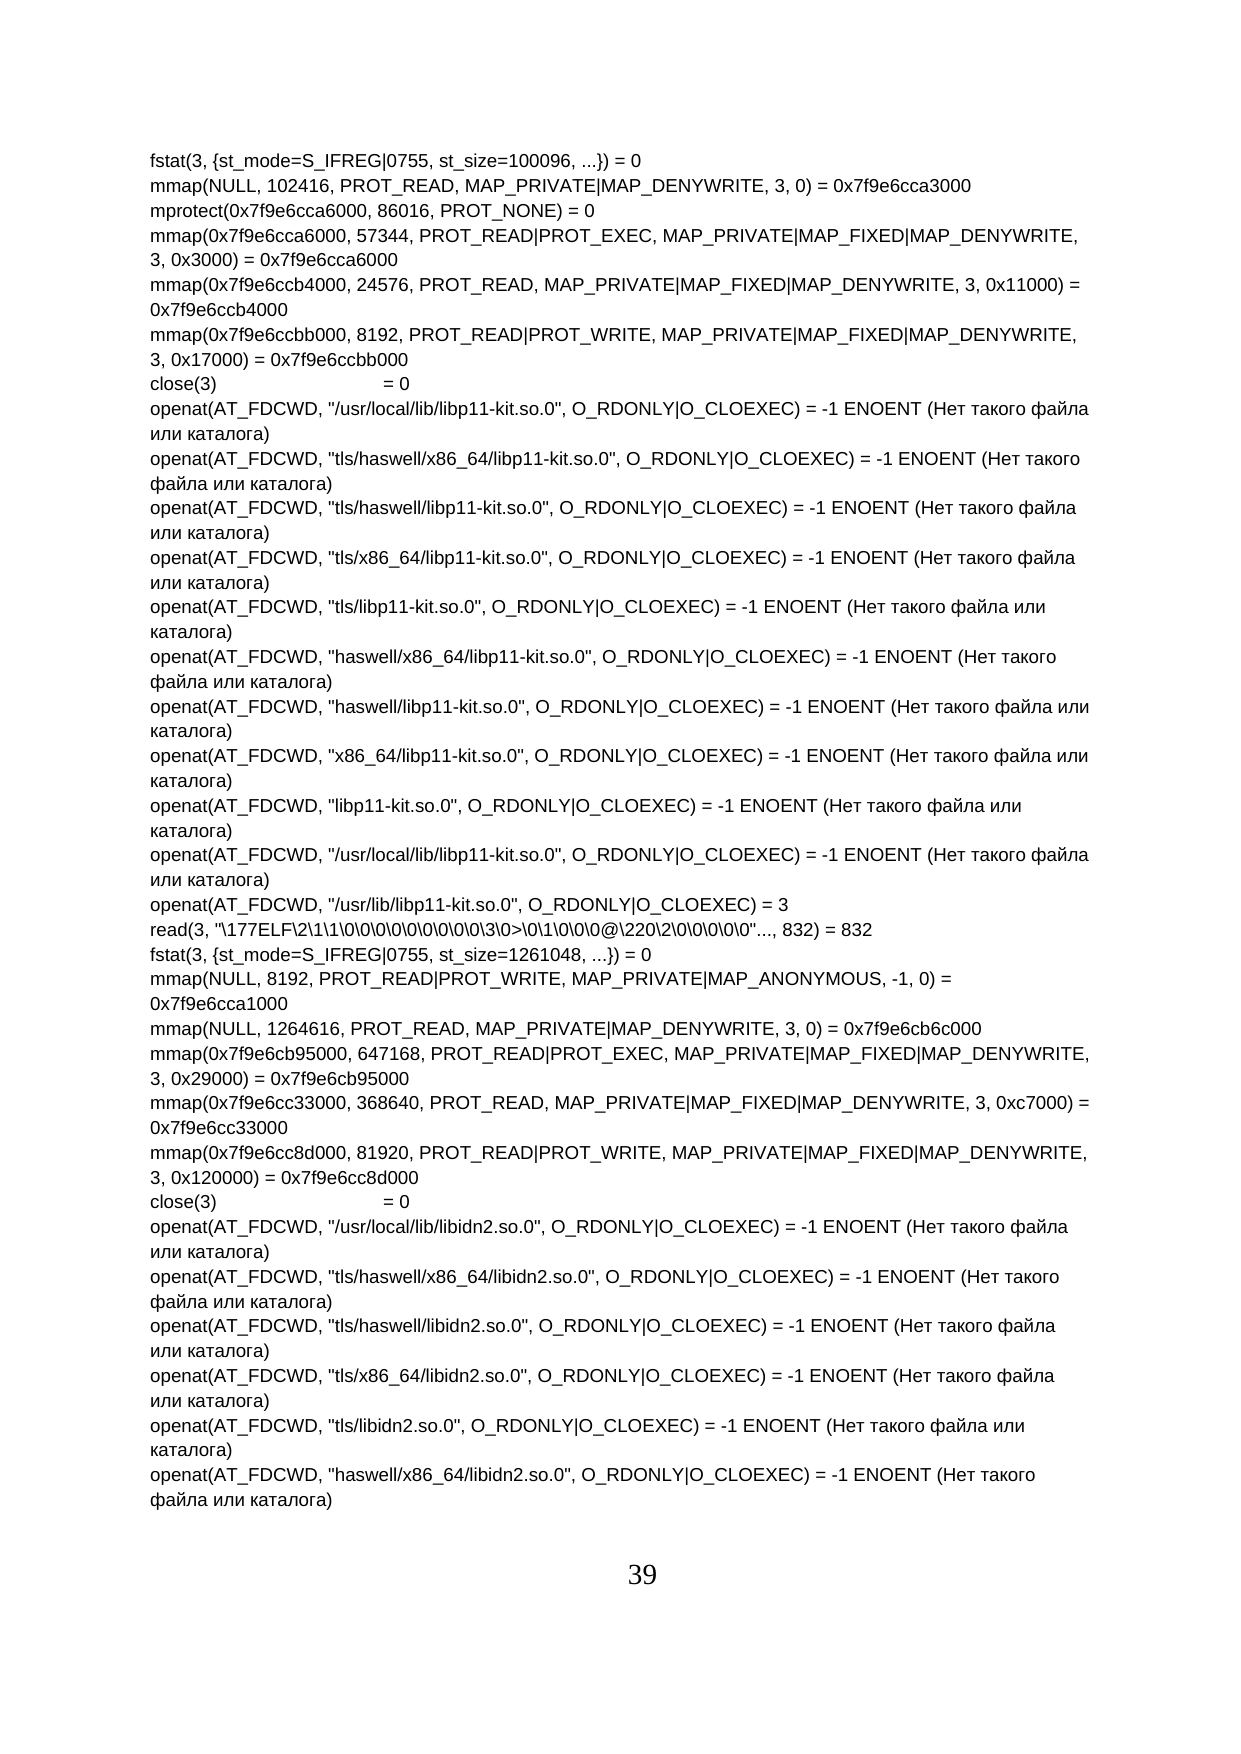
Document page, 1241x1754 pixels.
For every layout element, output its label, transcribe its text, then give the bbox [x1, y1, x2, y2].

text openat(AT_FDCWD, "tls/x86_64/libidn2.so.0", O_RDONLY|O_CLOEXEC) = -1 ENOENT (Нет такого файла или каталога) [150, 1365, 1091, 1411]
text openat(AT_FDCWD, "/usr/local/lib/libp11-kit.so.0", O_RDONLY|O_CLOEXEC) = -1 ENOENT (Нет такого файла или каталога) [150, 844, 1091, 891]
text openat(AT_FDCWD, "tls/haswell/libp11-kit.so.0", O_RDONLY|O_CLOEXEC) = -1 ENOENT (Нет такого файла или каталога) [150, 497, 1091, 543]
text mmap(0x7f9e6ccb4000, 24576, PROT_READ, MAP_PRIVATE|MAP_FIXED|MAP_DENYWRITE, 3, 0x11000) = 0x7f9e6ccb4000 [150, 274, 1091, 320]
text mmap(0x7f9e6cca6000, 57344, PROT_READ|PROT_EXEC, MAP_PRIVATE|MAP_FIXED|MAP_DENYWRITE, 3, 0x3000) = 0x7f9e6cca6000 [150, 224, 1091, 271]
text close(3) = 0 [150, 1191, 1091, 1213]
text mprotect(0x7f9e6cca6000, 86016, PROT_NONE) = 0 [150, 199, 1091, 221]
text openat(AT_FDCWD, "libp11-kit.so.0", O_RDONLY|O_CLOEXEC) = -1 ENOENT (Нет такого файла или каталога) [150, 794, 1091, 841]
text mmap(0x7f9e6cb95000, 647168, PROT_READ|PROT_EXEC, MAP_PRIVATE|MAP_FIXED|MAP_DENYWRITE, 3, 0x29000) = 0x7f9e6cb95000 [150, 1042, 1091, 1089]
text openat(AT_FDCWD, "x86_64/libp11-kit.so.0", O_RDONLY|O_CLOEXEC) = -1 ENOENT (Нет такого файла или каталога) [150, 745, 1091, 791]
text mmap(0x7f9e6cc33000, 368640, PROT_READ, MAP_PRIVATE|MAP_FIXED|MAP_DENYWRITE, 3, 0xc7000) = 0x7f9e6cc33000 [150, 1092, 1091, 1138]
text openat(AT_FDCWD, "tls/haswell/libidn2.so.0", O_RDONLY|O_CLOEXEC) = -1 ENOENT (Нет такого файла или каталога) [150, 1315, 1091, 1362]
text mmap(0x7f9e6cc8d000, 81920, PROT_READ|PROT_WRITE, MAP_PRIVATE|MAP_FIXED|MAP_DENYWRITE, 3, 0x120000) = 0x7f9e6cc8d000 [150, 1142, 1091, 1188]
text openat(AT_FDCWD, "tls/libidn2.so.0", O_RDONLY|O_CLOEXEC) = -1 ENOENT (Нет такого файла или каталога) [150, 1414, 1091, 1461]
text close(3) = 0 [150, 373, 1091, 395]
text mmap(0x7f9e6ccbb000, 8192, PROT_READ|PROT_WRITE, MAP_PRIVATE|MAP_FIXED|MAP_DENYWRITE, 3, 0x17000) = 0x7f9e6ccbb000 [150, 323, 1091, 370]
text read(3, "\177ELF\2\1\1\0\0\0\0\0\0\0\0\0\3\0>\0\1\0\0\0@\220\2\0\0\0\0\0"..., 832) = 832 [150, 918, 1091, 940]
text fstat(3, {st_mode=S_IFREG|0755, st_size=1261048, ...}) = 0 [150, 943, 1091, 965]
text openat(AT_FDCWD, "tls/haswell/x86_64/libp11-kit.so.0", O_RDONLY|O_CLOEXEC) = -1 ENOENT (Нет такого файла или каталога) [150, 447, 1091, 494]
text openat(AT_FDCWD, "/usr/local/lib/libidn2.so.0", O_RDONLY|O_CLOEXEC) = -1 ENOENT (Нет такого файла или каталога) [150, 1216, 1091, 1262]
text openat(AT_FDCWD, "haswell/x86_64/libp11-kit.so.0", O_RDONLY|O_CLOEXEC) = -1 ENOENT (Нет такого файла или каталога) [150, 646, 1091, 692]
text openat(AT_FDCWD, "haswell/x86_64/libidn2.so.0", O_RDONLY|O_CLOEXEC) = -1 ENOENT (Нет такого файла или каталога) [150, 1464, 1091, 1510]
text openat(AT_FDCWD, "tls/x86_64/libp11-kit.so.0", O_RDONLY|O_CLOEXEC) = -1 ENOENT (Нет такого файла или каталога) [150, 547, 1091, 593]
text mmap(NULL, 8192, PROT_READ|PROT_WRITE, MAP_PRIVATE|MAP_ANONYMOUS, -1, 0) = 0x7f9e6cca1000 [150, 968, 1091, 1014]
text fstat(3, {st_mode=S_IFREG|0755, st_size=100096, ...}) = 0 [150, 150, 1091, 172]
text openat(AT_FDCWD, "/usr/local/lib/libp11-kit.so.0", O_RDONLY|O_CLOEXEC) = -1 ENOENT (Нет такого файла или каталога) [150, 398, 1091, 444]
text openat(AT_FDCWD, "tls/haswell/x86_64/libidn2.so.0", O_RDONLY|O_CLOEXEC) = -1 ENOENT (Нет такого файла или каталога) [150, 1266, 1091, 1312]
text mmap(NULL, 1264616, PROT_READ, MAP_PRIVATE|MAP_DENYWRITE, 3, 0) = 0x7f9e6cb6c000 [150, 1018, 1091, 1039]
text openat(AT_FDCWD, "tls/libp11-kit.so.0", O_RDONLY|O_CLOEXEC) = -1 ENOENT (Нет такого файла или каталога) [150, 596, 1091, 643]
text openat(AT_FDCWD, "haswell/libp11-kit.so.0", O_RDONLY|O_CLOEXEC) = -1 ENOENT (Нет такого файла или каталога) [150, 695, 1091, 742]
text mmap(NULL, 102416, PROT_READ, MAP_PRIVATE|MAP_DENYWRITE, 3, 0) = 0x7f9e6cca3000 [150, 175, 1091, 196]
text openat(AT_FDCWD, "/usr/lib/libp11-kit.so.0", O_RDONLY|O_CLOEXEC) = 3 [150, 894, 1091, 915]
